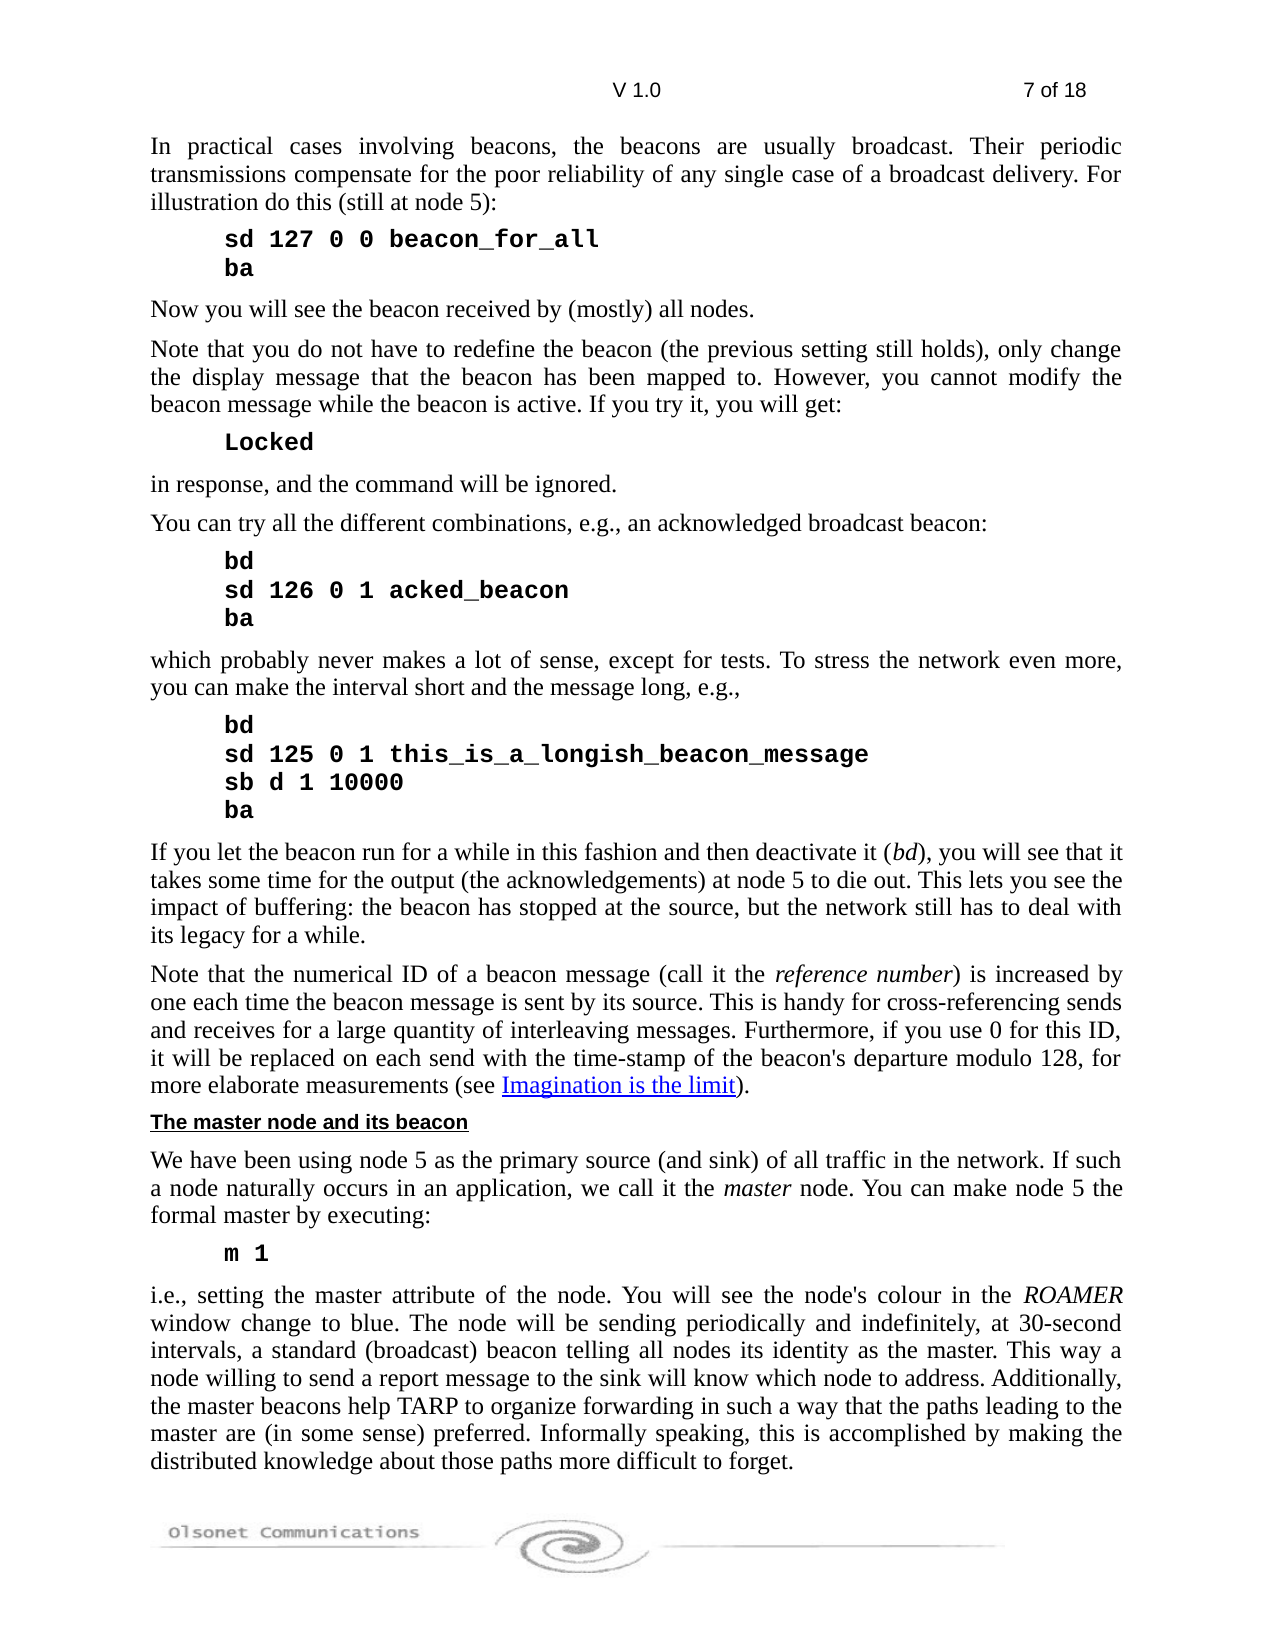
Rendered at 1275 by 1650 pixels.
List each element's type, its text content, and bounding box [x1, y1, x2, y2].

text in response, and the command will be ignored. [150, 470, 1123, 498]
text ba [224, 255, 1123, 284]
text bd [224, 549, 1123, 577]
text We have been using node 5 as the primary source (and sink) of all traffic in the network. If such a node naturally occurs in an application, we call it the master node. You can make node 5 the formal master by executing: [150, 1146, 1123, 1229]
text Locked [224, 430, 1123, 458]
text You can try all the different combinations, e.g., an acknowledged broadcast beacon: [150, 509, 1123, 537]
text i.e., setting the master attribute of the node. You will see the node's colour in the ROAMER window change to blue. The node will be sending periodically and indefinitely, at 30-second intervals, a standard (broadcast) beacon telling all nodes its identity as the master. This way a node willing to send a report message to the sink will know which node to address. Additionally, the master beacons help TARP to organize forwarding in such a way that the paths leading to the master are (in some sense) preferred. Informally speaking, this is accomplished by making the distributed knowledge about those paths more difficult to forget. [150, 1281, 1123, 1475]
text ba [224, 798, 1123, 826]
text sd 126 0 1 acked_beacon [224, 577, 1123, 606]
picture [150, 1504, 1005, 1596]
text ba [224, 606, 1123, 634]
text Now you will see the beacon received by (mostly) all nodes. [150, 296, 1123, 323]
subtitle The master node and its beacon [150, 1111, 1123, 1134]
text Note that the numerical ID of a beacon message (call it the reference number) is increased by one each time the beacon message is sent by its source. This is handy for cross-referencing sends and receives for a large quantity of interleaving messages. Furthermore, if you use 0 for this ID, it will be replaced on each send with the time-stamp of the beacon's departure modulo 128, for more elaborate measurements (see Imagination is the limit). [150, 961, 1123, 1099]
text sd 125 0 1 this_is_a_longish_beacon_message [224, 741, 1123, 769]
text bd [224, 713, 1123, 741]
text sd 127 0 0 beacon_for_all [224, 227, 1123, 255]
text which probably never makes a lot of sense, except for tests. To stress the network even more, you can make the interval short and the message long, e.g., [150, 646, 1123, 701]
text m 1 [224, 1241, 1123, 1269]
text In practical cases involving beacons, the beacons are usually broadcast. Their periodic transmissions compensate for the poor reliability of any single case of a broadcast delivery. For illustration do this (still at node 5): [150, 132, 1123, 215]
text sb d 1 10000 [224, 769, 1123, 798]
text Note that you do not have to redefine the beacon (the previous setting still holds), only change the display message that the beacon has been mapped to. However, you cannot modify the beacon message while the beacon is active. If you try it, you will get: [150, 335, 1123, 418]
text If you let the beacon run for a while in this fashion and then deactivate it (bd), you will see that it takes some time for the output (the acknowledgements) at node 5 to die out. This lets you see the impact of buffering: the beacon has stopped at the source, but the network still has to deal with its legacy for a while. [150, 838, 1123, 949]
